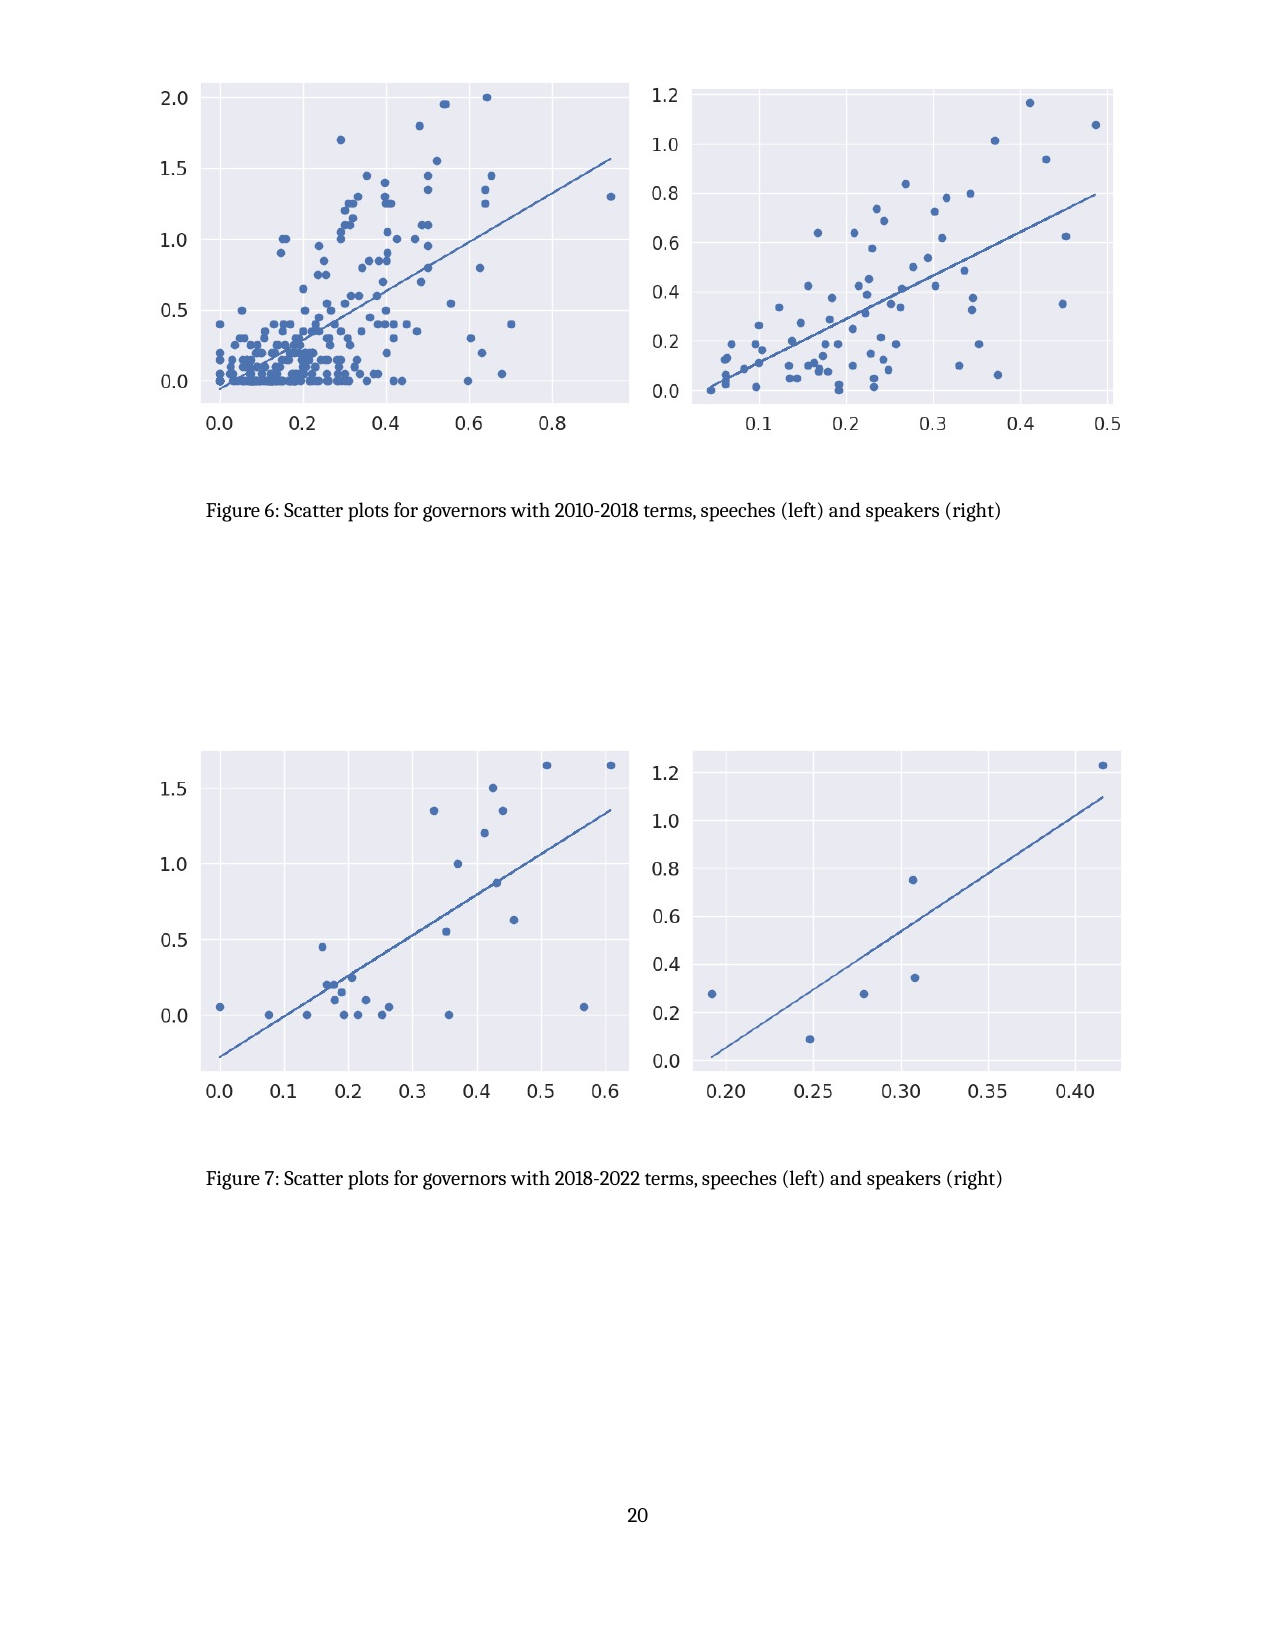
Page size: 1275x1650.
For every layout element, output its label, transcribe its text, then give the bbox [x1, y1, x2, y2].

text Figure 6: Scatter plots for governors with 2010-2018 terms, speeches (left) and speakers (right) [206, 498, 1125, 522]
text Figure 7: Scatter plots for governors with 2018-2022 terms, speeches (left) and speakers (right) [206, 1166, 1125, 1190]
